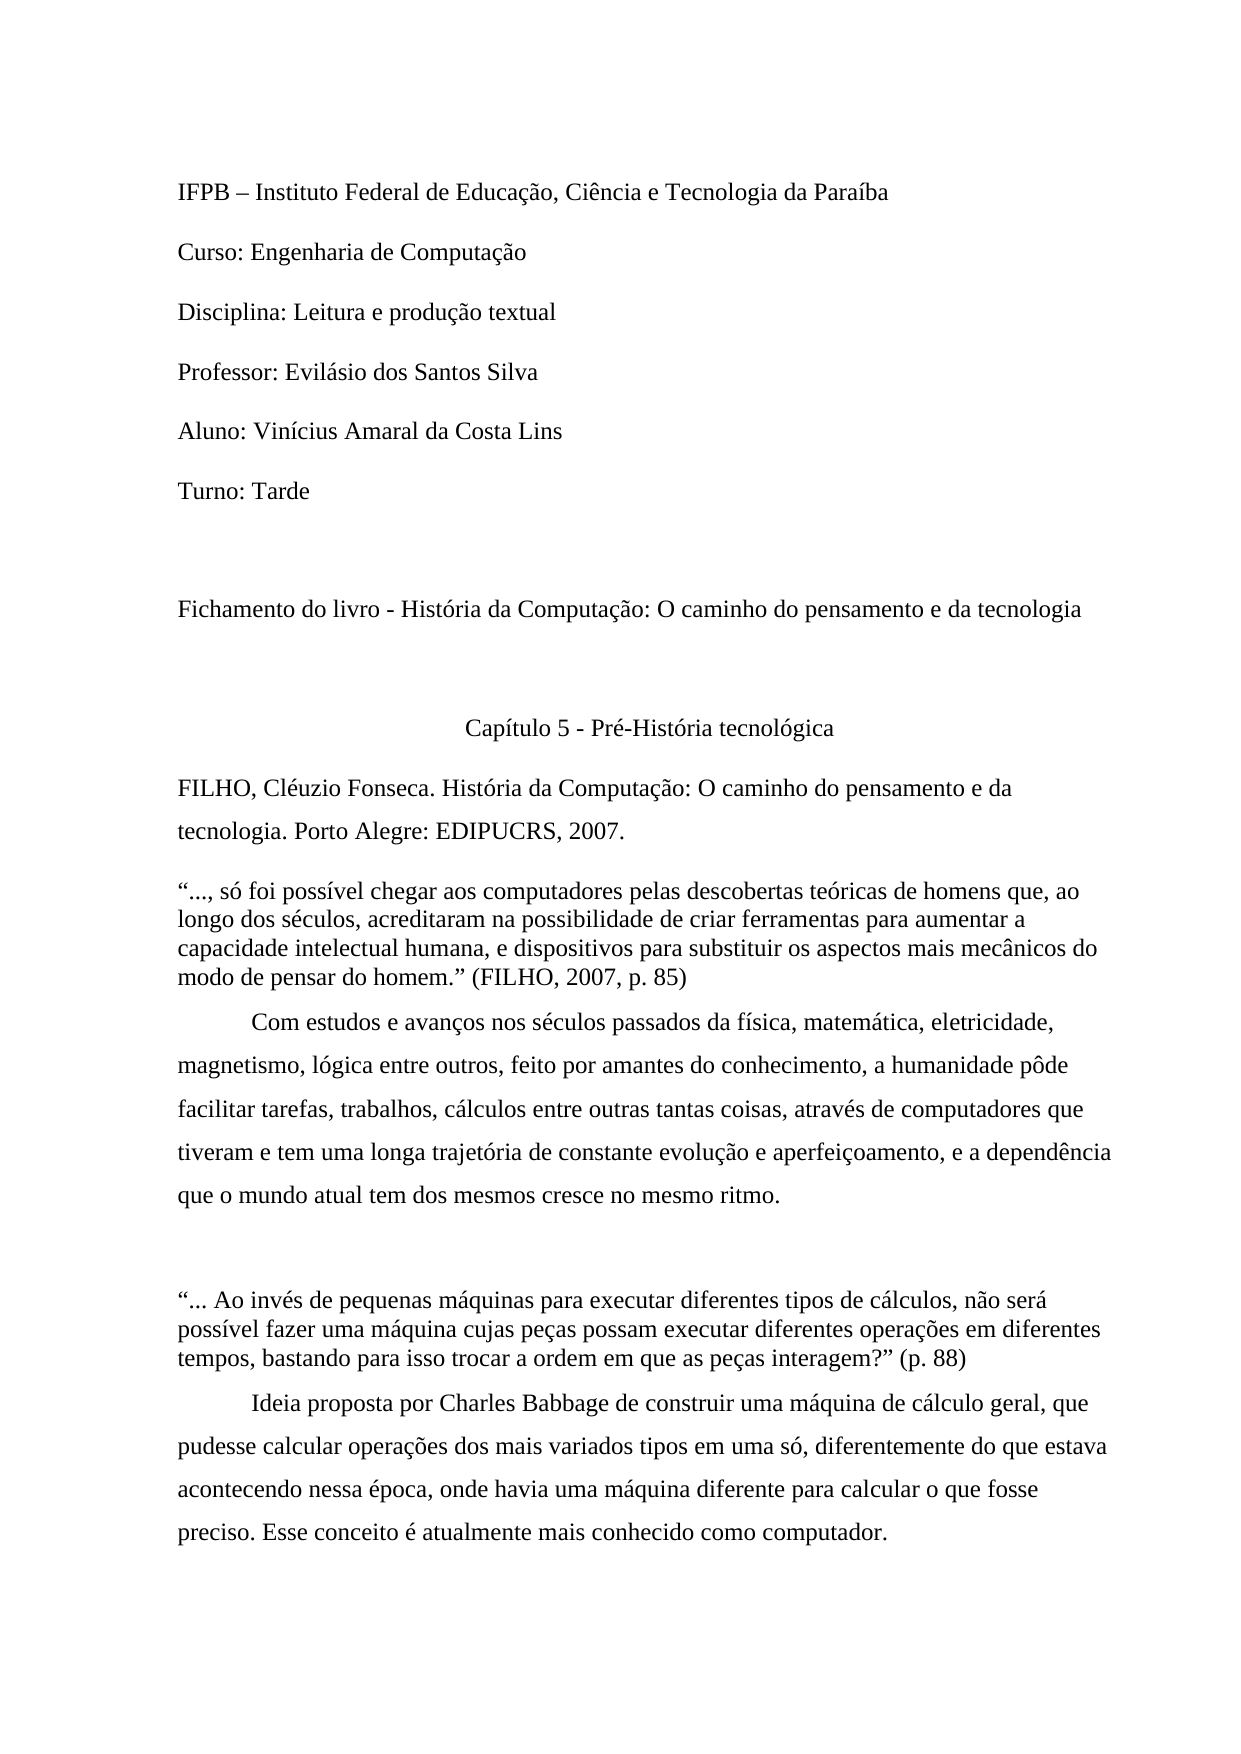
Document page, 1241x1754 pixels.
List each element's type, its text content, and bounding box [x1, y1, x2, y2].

text Disciplina: Leitura e produção textual [177, 297, 1122, 326]
text Com estudos e avanços nos séculos passados da física, matemática, eletricidade, magnetismo, lógica entre outros, feito por amantes do conhecimento, a humanidade pôde facilitar tarefas, trabalhos, cálculos entre outras tantas coisas, através de computadores que tiveram e tem uma longa trajetória de constante evolução e aperfeiçoamento, e a dependência que o mundo atual tem dos mesmos cresce no mesmo ritmo. [177, 1007, 1122, 1209]
text Curso: Engenharia de Computação [177, 237, 1122, 266]
text Capítulo 5 - Pré-História tecnológica [177, 713, 1122, 742]
text Turno: Tarde [177, 476, 1122, 505]
text “... Ao invés de pequenas máquinas para executar diferentes tipos de cálculos, não será possível fazer uma máquina cujas peças possam executar diferentes operações em diferentes tempos, bastando para isso trocar a ordem em que as peças interagem?” (p. 88) [177, 1285, 1122, 1371]
text Professor: Evilásio dos Santos Silva [177, 357, 1122, 385]
text Fichamento do livro - História da Computação: O caminho do pensamento e da tecnologia [177, 594, 1122, 623]
text Ideia proposta por Charles Babbage de construir uma máquina de cálculo geral, que pudesse calcular operações dos mais variados tipos em uma só, diferentemente do que estava acontecendo nessa época, onde havia uma máquina diferente para calcular o que fosse preciso. Esse conceito é atualmente mais conhecido como computador. [177, 1388, 1122, 1546]
text FILHO, Cléuzio Fonseca. História da Computação: O caminho do pensamento e da tecnologia. Porto Alegre: EDIPUCRS, 2007. [177, 773, 1122, 845]
text IFPB – Instituto Federal de Educação, Ciência e Tecnologia da Paraíba [177, 177, 1122, 206]
text “..., só foi possível chegar aos computadores pelas descobertas teóricas de homens que, ao longo dos séculos, acreditaram na possibilidade de criar ferramentas para aumentar a capacidade intelectual humana, e dispositivos para substituir os aspectos mais mecânicos do modo de pensar do homem.” (FILHO, 2007, p. 85) [177, 876, 1122, 991]
text Aluno: Vinícius Amaral da Costa Lins [177, 416, 1122, 445]
